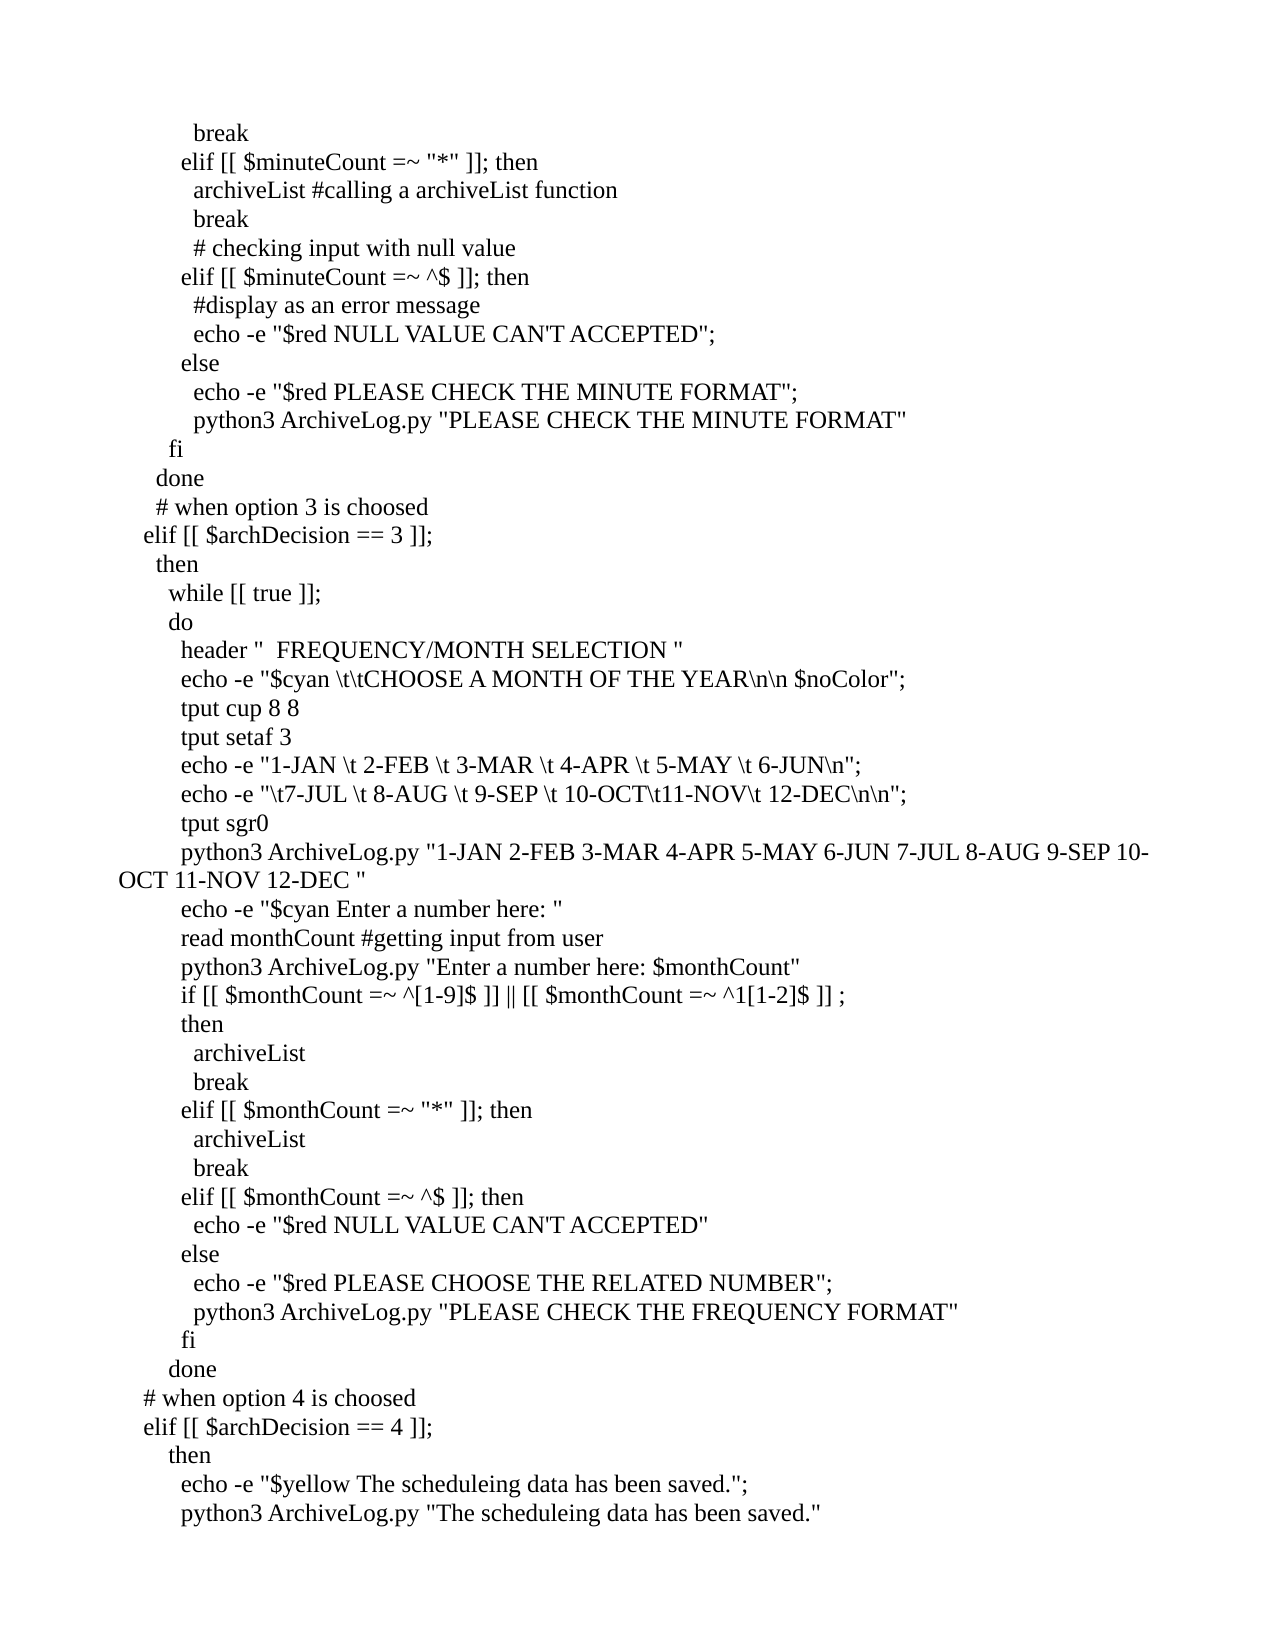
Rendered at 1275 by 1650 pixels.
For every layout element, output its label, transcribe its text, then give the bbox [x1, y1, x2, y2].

text done [118, 1354, 1157, 1383]
text echo -e "$red PLEASE CHOOSE THE RELATED NUMBER"; [118, 1268, 1157, 1297]
text tput sgr0 [118, 808, 1157, 837]
text then [118, 549, 1157, 578]
text break [118, 1067, 1157, 1096]
text else [118, 1239, 1157, 1268]
text echo -e "$cyan Enter a number here: " [118, 894, 1157, 923]
text fi [118, 1326, 1157, 1354]
text break [118, 1153, 1157, 1182]
text python3 ArchiveLog.py "1-JAN 2-FEB 3-MAR 4-APR 5-MAY 6-JUN 7-JUL 8-AUG 9-SEP 10-OCT 11-NOV 12-DEC " [118, 837, 1157, 894]
text read monthCount #getting input from user [118, 923, 1157, 952]
text header " FREQUENCY/MONTH SELECTION " [118, 636, 1157, 664]
text # checking input with null value [118, 233, 1157, 262]
text else [118, 348, 1157, 377]
text then [118, 1441, 1157, 1469]
text echo -e "$cyan \t\tCHOOSE A MONTH OF THE YEAR\n\n $noColor"; [118, 664, 1157, 693]
text elif [[ $monthCount =~ "*" ]]; then [118, 1096, 1157, 1124]
text echo -e "1-JAN \t 2-FEB \t 3-MAR \t 4-APR \t 5-MAY \t 6-JUN\n"; [118, 751, 1157, 779]
text if [[ $monthCount =~ ^[1-9]$ ]] || [[ $monthCount =~ ^1[1-2]$ ]] ; [118, 981, 1157, 1009]
text fi [118, 434, 1157, 463]
text elif [[ $minuteCount =~ "*" ]]; then [118, 147, 1157, 176]
text tput setaf 3 [118, 722, 1157, 751]
text break [118, 118, 1157, 147]
text elif [[ $minuteCount =~ ^$ ]]; then [118, 262, 1157, 291]
text python3 ArchiveLog.py "Enter a number here: $monthCount" [118, 952, 1157, 981]
text elif [[ $monthCount =~ ^$ ]]; then [118, 1182, 1157, 1211]
text while [[ true ]]; [118, 578, 1157, 607]
text tput cup 8 8 [118, 693, 1157, 722]
text done [118, 463, 1157, 492]
text echo -e "$red NULL VALUE CAN'T ACCEPTED" [118, 1211, 1157, 1239]
text then [118, 1009, 1157, 1038]
text archiveList #calling a archiveList function [118, 176, 1157, 204]
text # when option 3 is choosed [118, 492, 1157, 521]
text echo -e "\t7-JUL \t 8-AUG \t 9-SEP \t 10-OCT\t11-NOV\t 12-DEC\n\n"; [118, 779, 1157, 808]
text python3 ArchiveLog.py "PLEASE CHECK THE FREQUENCY FORMAT" [118, 1297, 1157, 1326]
text archiveList [118, 1124, 1157, 1153]
text archiveList [118, 1038, 1157, 1067]
text echo -e "$red PLEASE CHECK THE MINUTE FORMAT"; [118, 377, 1157, 406]
text python3 ArchiveLog.py "PLEASE CHECK THE MINUTE FORMAT" [118, 406, 1157, 434]
text break [118, 204, 1157, 233]
text elif [[ $archDecision == 4 ]]; [118, 1412, 1157, 1441]
text echo -e "$red NULL VALUE CAN'T ACCEPTED"; [118, 319, 1157, 348]
text # when option 4 is choosed [118, 1383, 1157, 1412]
text elif [[ $archDecision == 3 ]]; [118, 521, 1157, 549]
text #display as an error message [118, 291, 1157, 319]
text python3 ArchiveLog.py "The scheduleing data has been saved." [118, 1498, 1157, 1527]
text do [118, 607, 1157, 636]
text echo -e "$yellow The scheduleing data has been saved."; [118, 1469, 1157, 1498]
